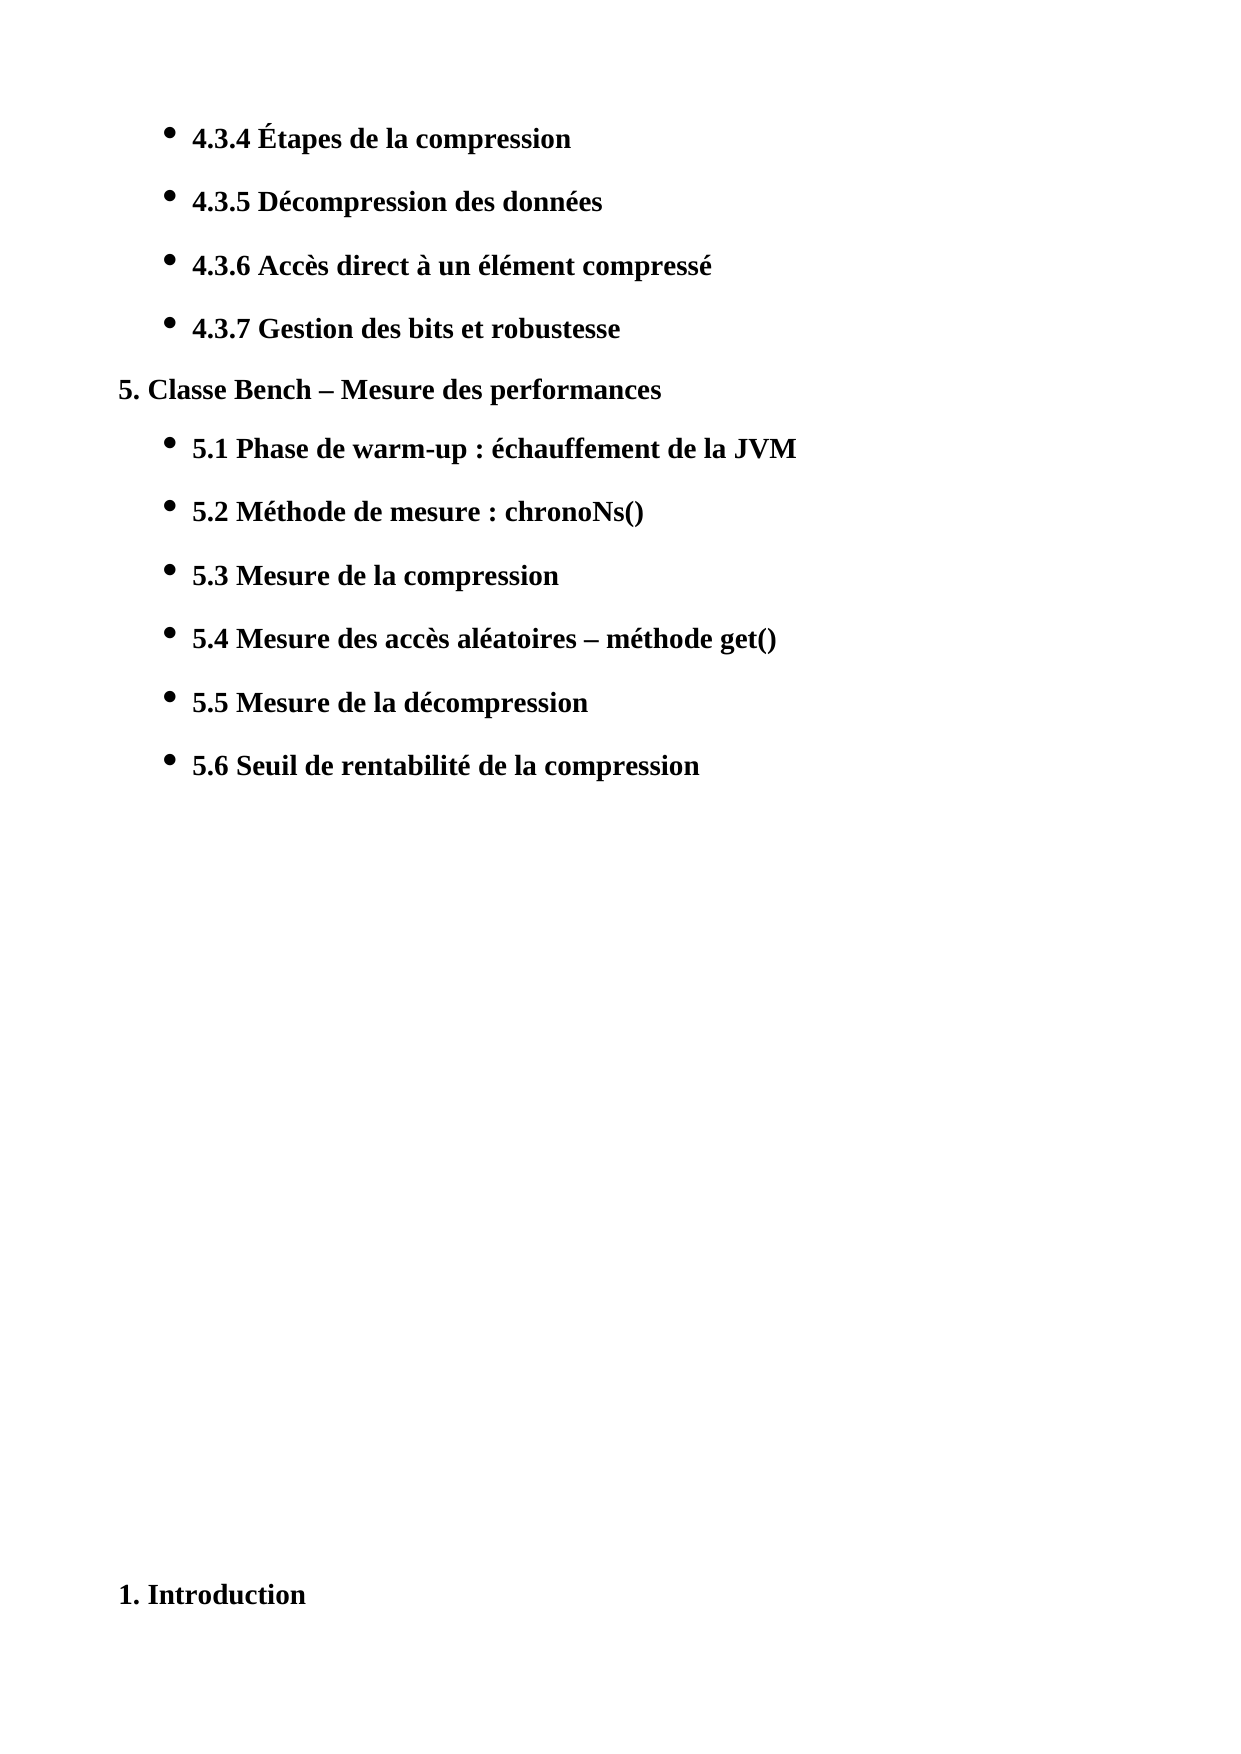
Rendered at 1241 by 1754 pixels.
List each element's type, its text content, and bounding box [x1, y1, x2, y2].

list 4.3.6 Accès direct à un élément compressé [162, 245, 1122, 285]
list 4.3.5 Décompression des données [162, 182, 1122, 221]
subtitle 1. Introduction [118, 1577, 1122, 1611]
list 4.3.7 Gestion des bits et robustesse [162, 308, 1122, 348]
list 5.4 Mesure des accès aléatoires – méthode get() [162, 618, 1122, 658]
list 5.3 Mesure de la compression [162, 555, 1122, 595]
list 5.6 Seuil de rentabilité de la compression [162, 745, 1122, 785]
list 4.3.4 Étapes de la compression [162, 118, 1122, 158]
list 5.1 Phase de warm-up : échauffement de la JVM [162, 428, 1122, 468]
text 5. Classe Bench – Mesure des performances [118, 372, 1122, 405]
list 5.2 Méthode de mesure : chronoNs() [162, 492, 1122, 531]
list 5.5 Mesure de la décompression [162, 682, 1122, 722]
